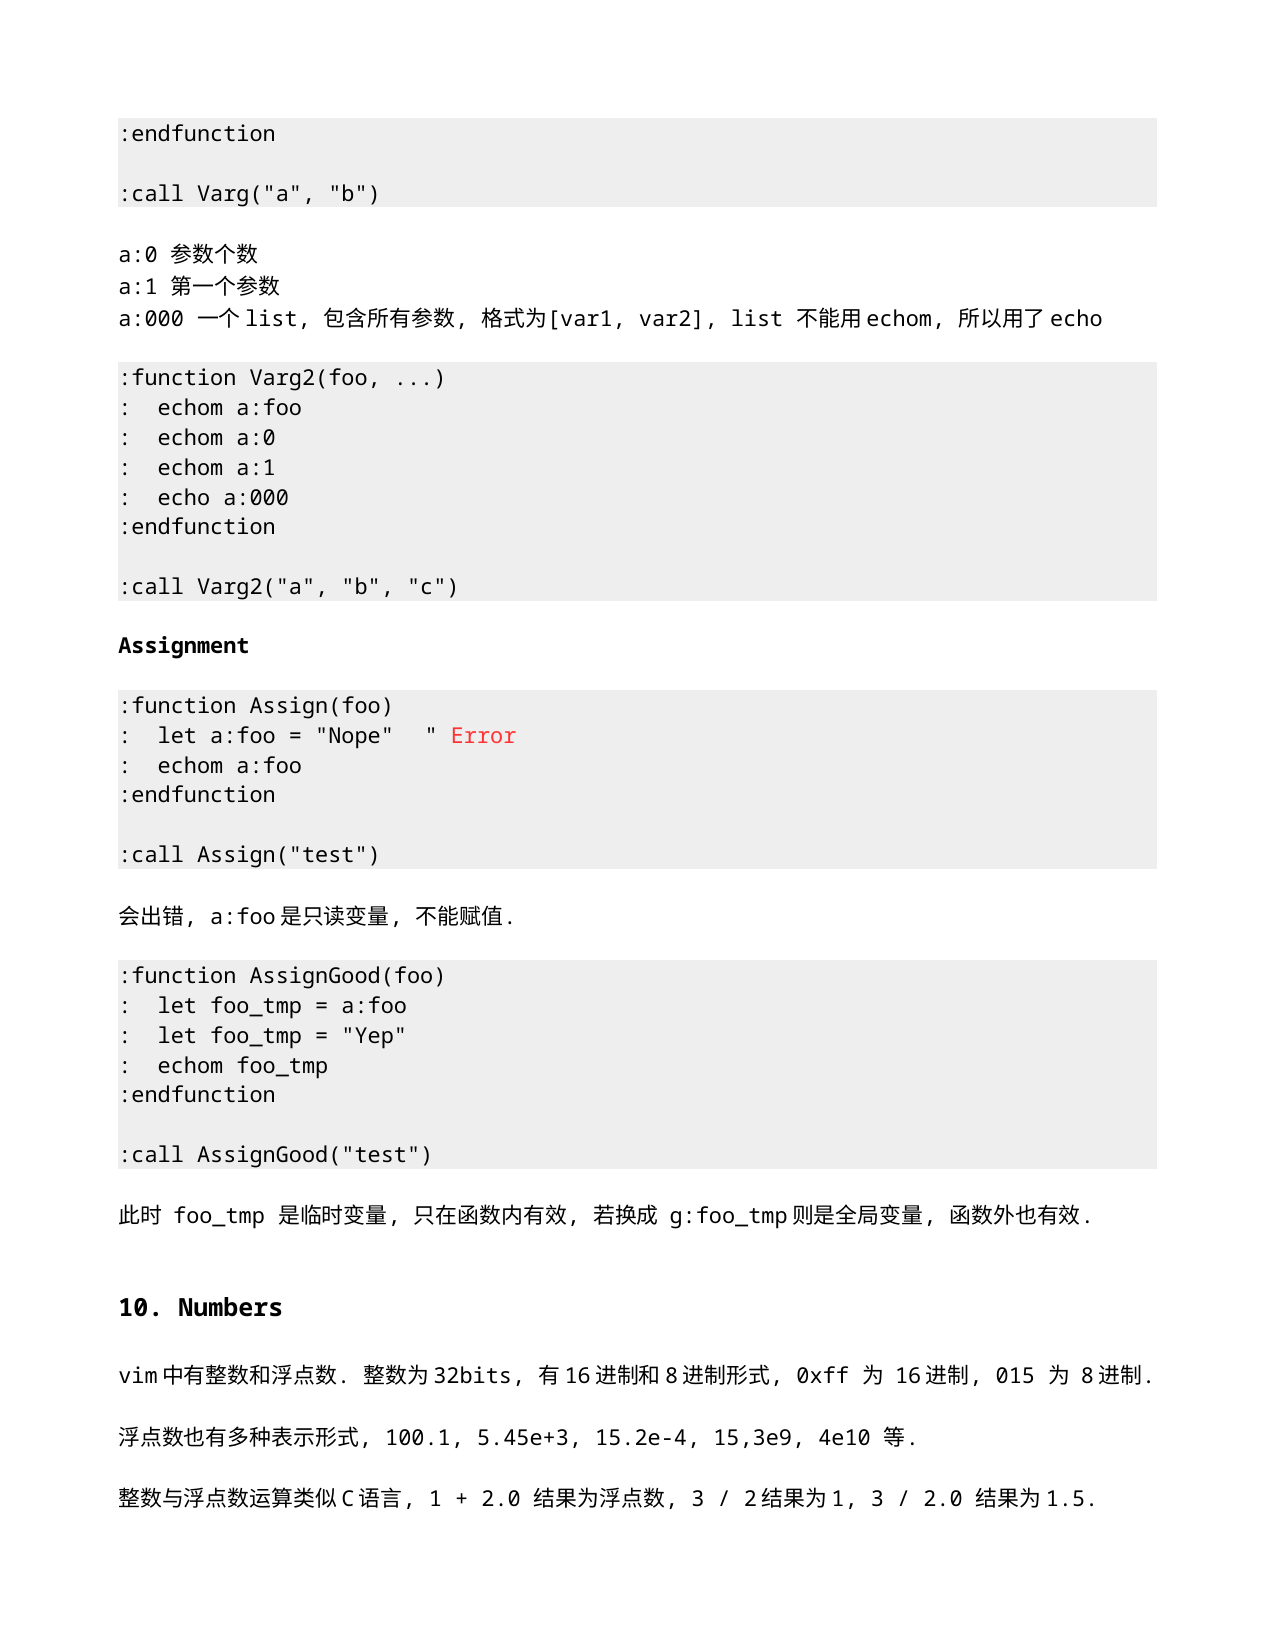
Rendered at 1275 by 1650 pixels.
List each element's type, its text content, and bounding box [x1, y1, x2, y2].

text :endfunction [118, 118, 1157, 148]
text a:1 第一个参数 [118, 269, 1157, 301]
text : echom foo_tmp [118, 1049, 1157, 1079]
text :call Assign("test") [118, 839, 1157, 869]
text :function Varg2(foo, ...) [118, 362, 1157, 392]
text : echom a:1 [118, 452, 1157, 482]
text :function Assign(foo) [118, 690, 1157, 720]
text :function AssignGood(foo) [118, 960, 1157, 990]
text vim中有整数和浮点数. 整数为32bits, 有16进制和8进制形式, 0xff 为 16进制, 015 为 8进制. [118, 1358, 1157, 1390]
text :endfunction [118, 779, 1157, 809]
text : echom a:foo [118, 392, 1157, 422]
text : echom a:0 [118, 422, 1157, 452]
text 整数与浮点数运算类似C语言, 1 + 2.0 结果为浮点数, 3 / 2结果为1, 3 / 2.0 结果为1.5. [118, 1481, 1157, 1513]
text :call AssignGood("test") [118, 1139, 1157, 1169]
text : let a:foo = "Nope" " Error [118, 720, 1157, 750]
text 浮点数也有多种表示形式, 100.1, 5.45e+3, 15.2e-4, 15,3e9, 4e10 等. [118, 1419, 1157, 1451]
text Assignment [118, 631, 1157, 660]
text a:000 一个list, 包含所有参数, 格式为[var1, var2], list 不能用echom, 所以用了echo [118, 301, 1157, 333]
text :endfunction [118, 511, 1157, 541]
text :call Varg2("a", "b", "c") [118, 571, 1157, 601]
text a:0 参数个数 [118, 237, 1157, 269]
text :call Varg("a", "b") [118, 178, 1157, 207]
text : let foo_tmp = a:foo [118, 990, 1157, 1020]
text 此时 foo_tmp 是临时变量, 只在函数内有效, 若换成 g:foo_tmp则是全局变量, 函数外也有效. [118, 1198, 1157, 1230]
text :endfunction [118, 1079, 1157, 1109]
text 会出错, a:foo是只读变量, 不能赋值. [118, 899, 1157, 930]
text 10. Numbers [118, 1290, 1157, 1324]
text : echom a:foo [118, 750, 1157, 779]
text : echo a:000 [118, 482, 1157, 511]
text : let foo_tmp = "Yep" [118, 1020, 1157, 1049]
